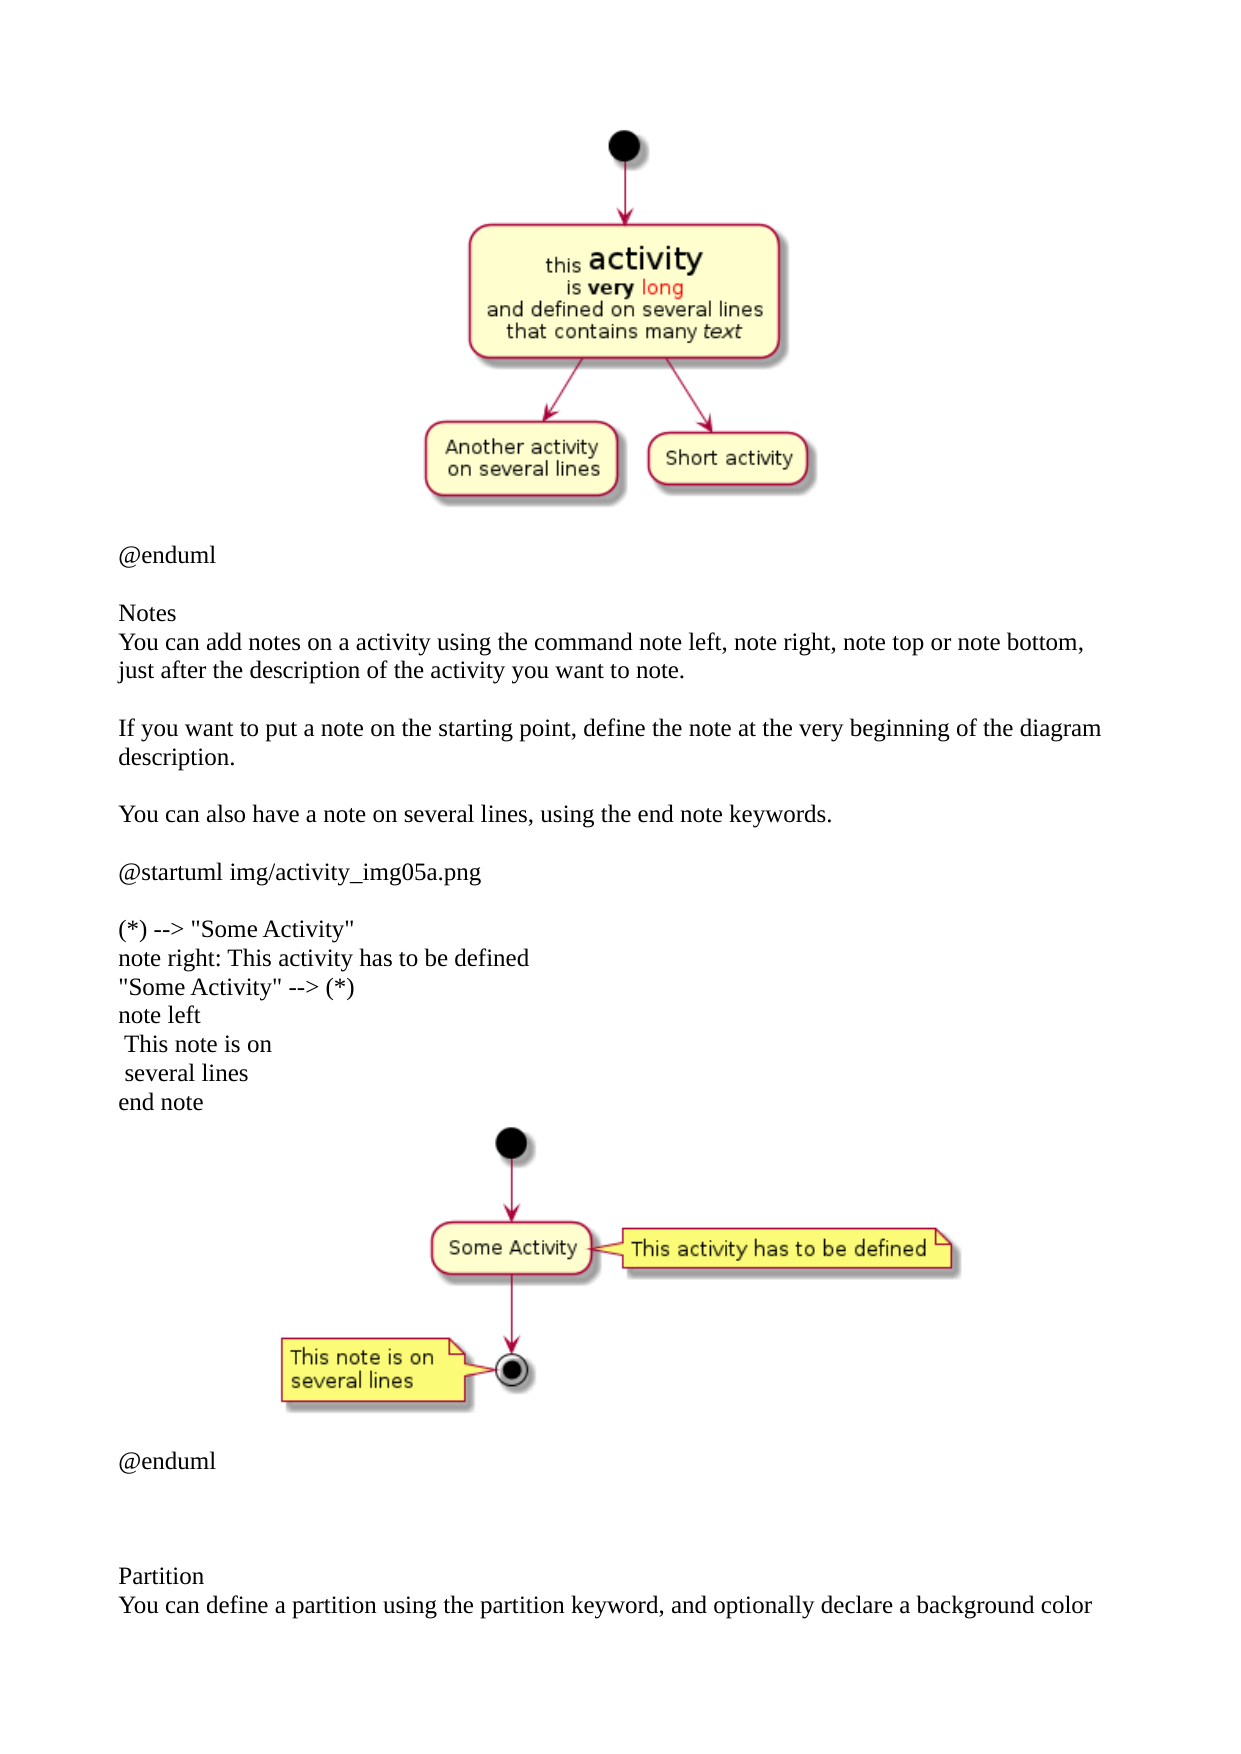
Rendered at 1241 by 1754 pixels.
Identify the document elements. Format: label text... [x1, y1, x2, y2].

text Notes [118, 598, 1122, 627]
text note right: This activity has to be defined [118, 943, 1122, 972]
text @enduml [118, 1446, 1122, 1475]
text You can define a partition using the partition keyword, and optionally declare a background color [118, 1590, 1122, 1618]
text note left [118, 1001, 1122, 1029]
text end note [118, 1087, 1122, 1116]
text You can add notes on a activity using the command note left, note right, note top or note bottom, just after the description of the activity you want to note. [118, 627, 1122, 684]
text "Some Activity" --> (*) [118, 972, 1122, 1001]
text You can also have a note on several lines, using the end note keywords. [118, 799, 1122, 828]
text This note is on [118, 1029, 1122, 1058]
text Partition [118, 1561, 1122, 1590]
text @startuml img/activity_img05a.png [118, 857, 1122, 886]
picture [417, 118, 824, 512]
text (*) --> "Some Activity" [118, 914, 1122, 943]
text If you want to put a note on the starting point, define the note at the very beginning of the diagram description. [118, 713, 1122, 771]
picture [272, 1115, 968, 1418]
text several lines [118, 1058, 1122, 1087]
text @enduml [118, 541, 1122, 569]
